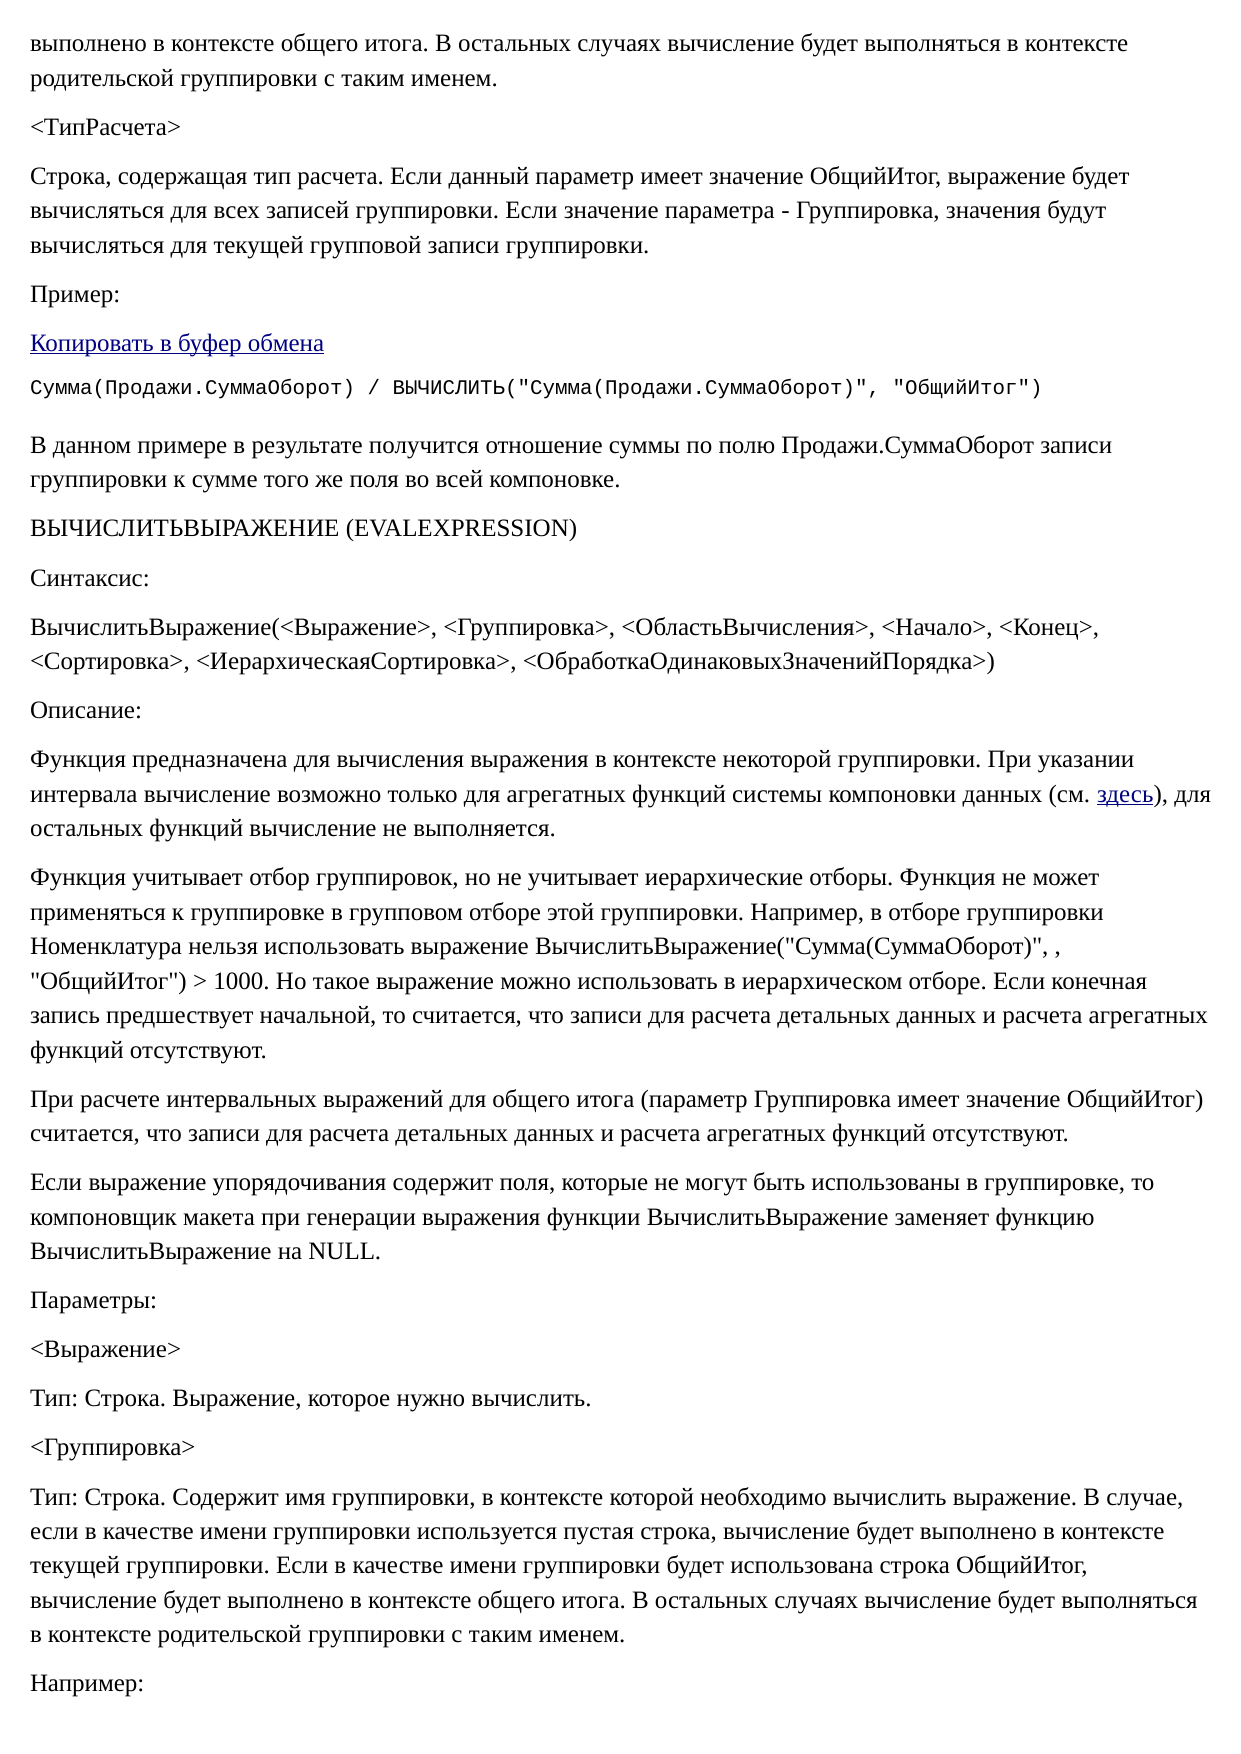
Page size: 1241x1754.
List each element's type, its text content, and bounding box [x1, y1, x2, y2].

text Функция предназначена для вычисления выражения в контексте некоторой группировки. При указании интервала вычисление возможно только для агрегатных функций системы компоновки данных (см. здесь), для остальных функций вычисление не выполняется. [30, 744, 1211, 842]
text Пример: [30, 279, 1211, 307]
text При расчете интервальных выражений для общего итога (параметр Группировка имеет значение ОбщийИтог) считается, что записи для расчета детальных данных и расчета агрегатных функций отсутствуют. [30, 1084, 1211, 1147]
text Тип: Строка. Содержит имя группировки, в контексте которой необходимо вычислить выражение. В случае, если в качестве имени группировки используется пустая строка, вычисление будет выполнено в контексте текущей группировки. Если в качестве имени группировки будет использована строка ОбщийИтог, вычисление будет выполнено в контексте общего итога. В остальных случаях вычисление будет выполняться в контексте родительской группировки с таким именем. [30, 1482, 1211, 1648]
text Функция учитывает отбор группировок, но не учитывает иерархические отборы. Функция не может применяться к группировке в групповом отборе этой группировки. Например, в отборе группировки Номенклатура нельзя использовать выражение ВычислитьВыражение("Сумма(СуммаОборот)", , "ОбщийИтог") > 1000. Но такое выражение можно использовать в иерархическом отборе. Если конечная запись предшествует начальной, то считается, что записи для расчета детальных данных и расчета агрегатных функций отсутствуют. [30, 862, 1211, 1063]
text <Выражение> [30, 1334, 1211, 1363]
text Параметры: [30, 1285, 1211, 1314]
text Например: [30, 1668, 1211, 1697]
text Копировать в буфер обмена [30, 328, 1211, 357]
text Строка, содержащая тип расчета. Если данный параметр имеет значение ОбщийИтог, выражение будет вычисляться для всех записей группировки. Если значение параметра ‑ Группировка, значения будут вычисляться для текущей групповой записи группировки. [30, 161, 1211, 258]
text Если выражение упорядочивания содержит поля, которые не могут быть использованы в группировке, то компоновщик макета при генерации выражения функции ВычислитьВыражение заменяет функцию ВычислитьВыражение на NULL. [30, 1167, 1211, 1265]
text В данном примере в результате получится отношение суммы по полю Продажи.СуммаОборот записи группировки к сумме того же поля во всей компоновке. [30, 430, 1211, 493]
text Сумма(Продажи.СуммаОборот) / ВЫЧИСЛИТЬ("Сумма(Продажи.СуммаОборот)", "ОбщийИтог") [30, 377, 1211, 401]
text Синтаксис: [30, 563, 1211, 591]
text выполнено в контексте общего итога. В остальных случаях вычисление будет выполняться в контексте родительской группировки с таким именем. [30, 28, 1211, 91]
text ВЫЧИСЛИТЬВЫРАЖЕНИЕ (EVALEXPRESSION) [30, 513, 1211, 542]
text Тип: Строка. Выражение, которое нужно вычислить. [30, 1383, 1211, 1412]
text <Группировка> [30, 1432, 1211, 1461]
text <ТипРасчета> [30, 112, 1211, 140]
text ВычислитьВыражение(<Выражение>, <Группировка>, <ОбластьВычисления>, <Начало>, <Конец>, <Сортировка>, <ИерархическаяСортировка>, <ОбработкаОдинаковыхЗначенийПорядка>) [30, 612, 1211, 675]
text Описание: [30, 695, 1211, 724]
